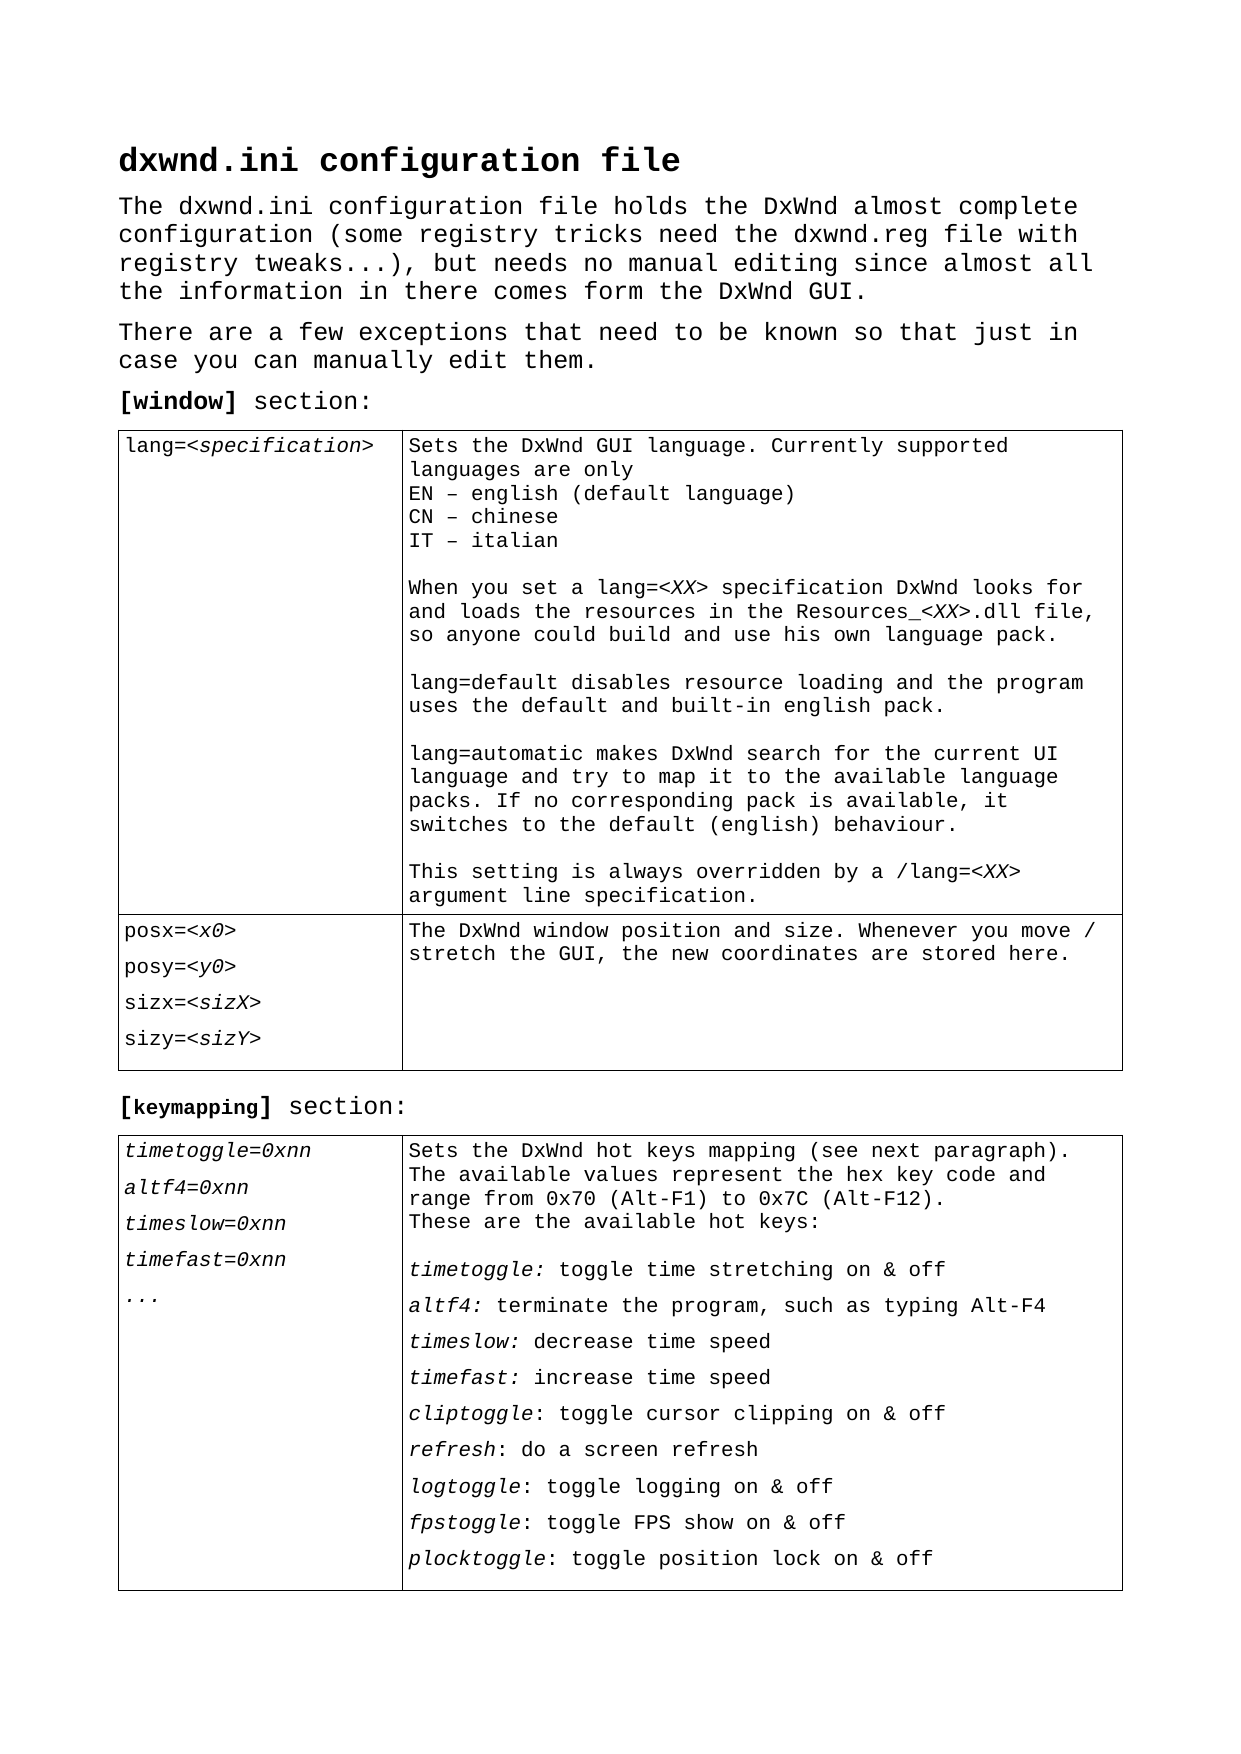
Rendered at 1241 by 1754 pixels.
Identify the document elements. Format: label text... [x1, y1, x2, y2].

table_header lang=<specification> [119, 431, 402, 914]
text [keymapping] section: [118, 1094, 1122, 1122]
table_cell The DxWnd window position and size. Whenever you move / stretch the GUI, the new coordinates are stored here. [403, 915, 1122, 1070]
text The dxwnd.ini configuration file holds the DxWnd almost complete configuration (some registry tricks need the dxwnd.reg file with registry tweaks...), but needs no manual editing since almost all the information in there comes form the DxWnd GUI. [118, 194, 1122, 307]
table_header Sets the DxWnd hot keys mapping (see next paragraph). The available values represent the hex key code and range from 0x70 (Alt-F1) to 0x7C (Alt-F12). These are the available hot keys: timetoggle: toggle time stretching on & off altf4: terminate the program, such as typing Alt-F4 timeslow: decrease time speed timefast: increase time speed cliptoggle: toggle cursor clipping on & off refresh: do a screen refresh logtoggle: toggle logging on & off fpstoggle: toggle FPS show on & off plocktoggle: toggle position lock on & off [403, 1136, 1122, 1590]
table_header Sets the DxWnd GUI language. Currently supported languages are only EN – english (default language) CN – chinese IT – italian When you set a lang=<XX> specification DxWnd looks for and loads the resources in the Resources_<XX>.dll file, so anyone could build and use his own language pack. lang=default disables resource loading and the program uses the default and built-in english pack. lang=automatic makes DxWnd search for the current UI language and try to map it to the available language packs. If no corresponding pack is available, it switches to the default (english) behaviour. This setting is always overridden by a /lang=<XX> argument line specification. [403, 431, 1122, 914]
subtitle dxwnd.ini configuration file [118, 143, 1122, 181]
table_header timetoggle=0xnn altf4=0xnn timeslow=0xnn timefast=0xnn ... [119, 1136, 402, 1590]
text There are a few exceptions that need to be known so that just in case you can manually edit them. [118, 319, 1122, 376]
text [window] section: [118, 389, 1122, 417]
table_cell posx=<x0> posy=<y0> sizx=<sizX> sizy=<sizY> [119, 915, 402, 1070]
